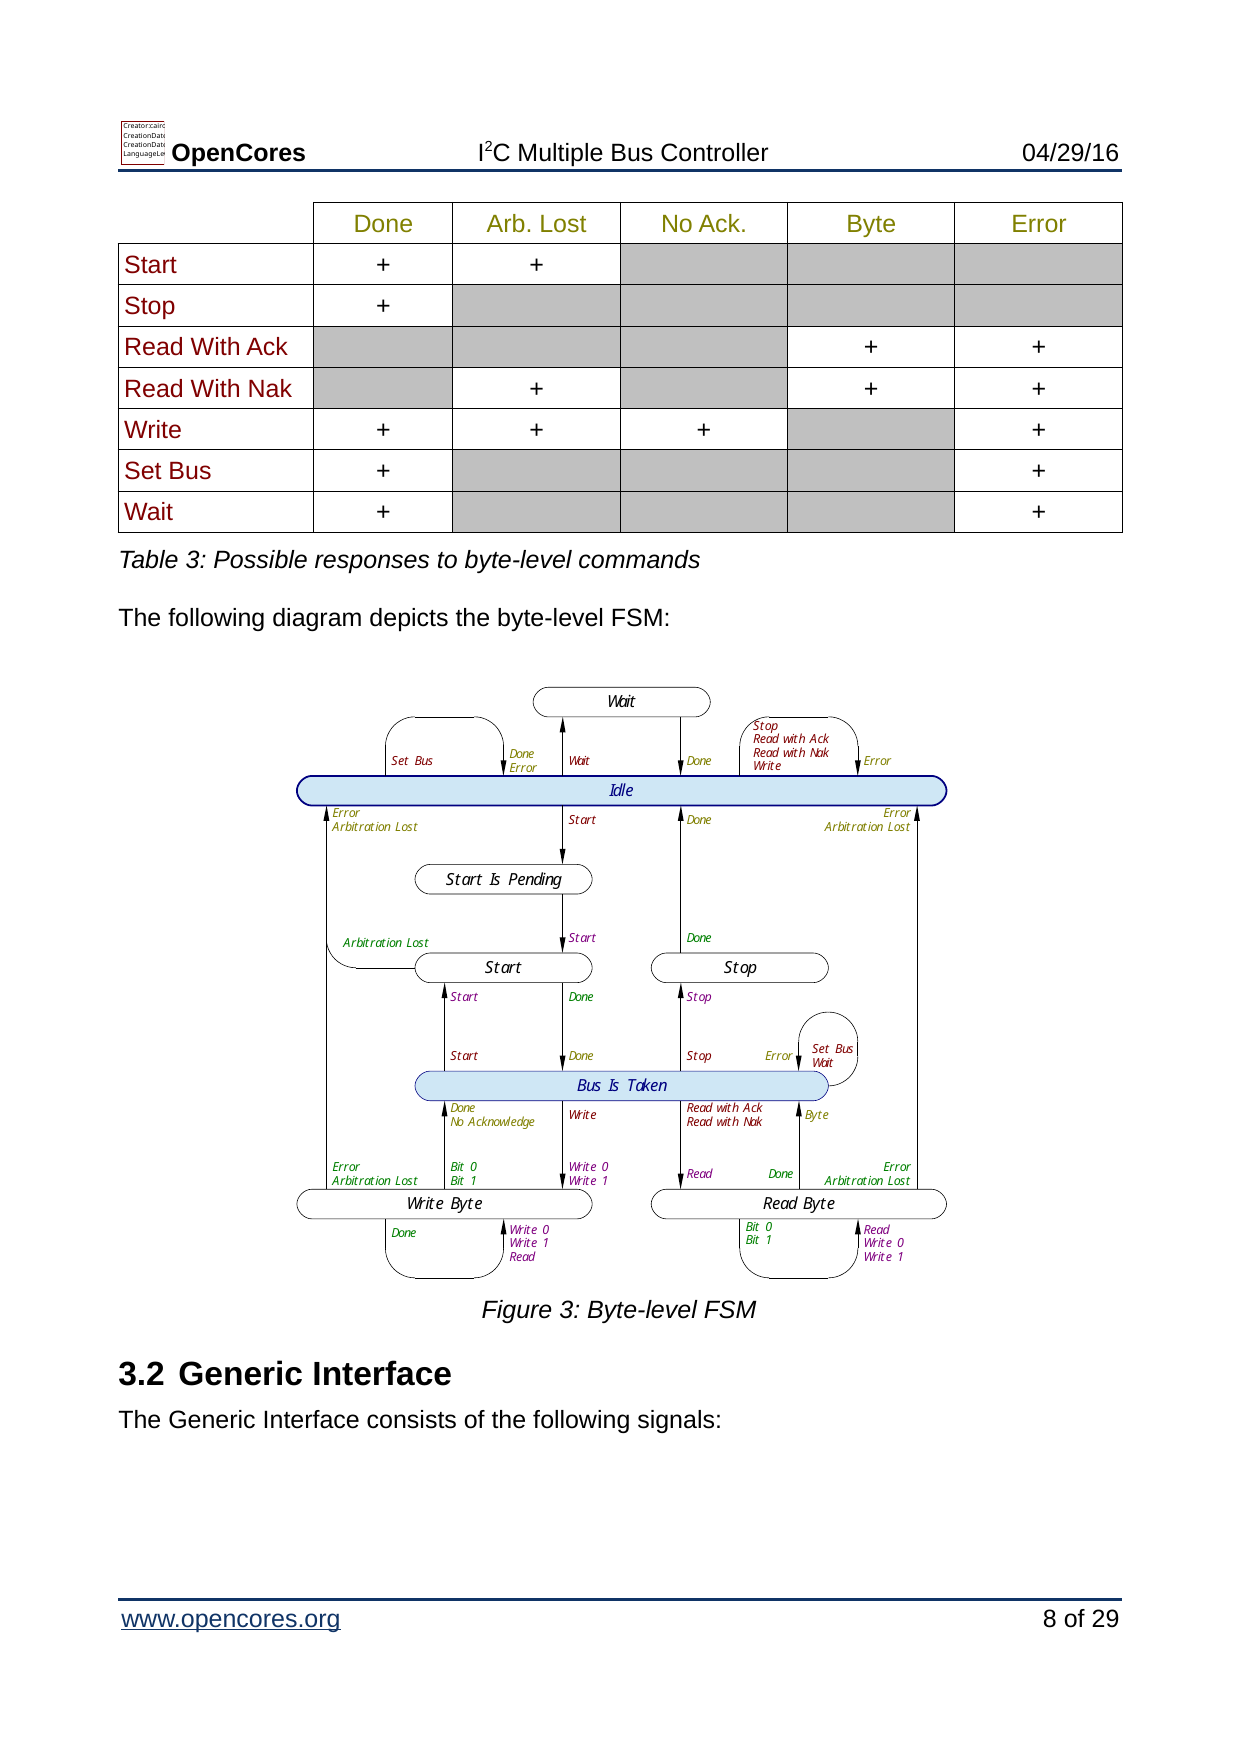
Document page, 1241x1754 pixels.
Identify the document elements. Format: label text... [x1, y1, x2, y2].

table_cell [314, 368, 452, 408]
table_header Error [955, 203, 1122, 243]
table_header Arb. Lost [453, 203, 620, 243]
table_cell Write [119, 409, 313, 449]
table_cell + [453, 368, 620, 408]
table_cell [453, 492, 620, 532]
table_cell + [788, 327, 954, 367]
table_cell [621, 368, 787, 408]
table_cell + [314, 450, 452, 491]
text The following diagram depicts the byte-level FSM: [118, 603, 1122, 632]
table_cell + [314, 285, 452, 326]
table_cell [621, 244, 787, 284]
table_cell Read With Nak [119, 368, 313, 408]
table_header Done [314, 203, 452, 243]
table_cell [453, 285, 620, 326]
table_header No Ack. [621, 203, 787, 243]
table_cell + [621, 409, 787, 449]
table_cell + [453, 409, 620, 449]
table_cell [955, 285, 1122, 326]
text The Generic Interface consists of the following signals: [118, 1405, 1122, 1433]
table_header Byte [788, 203, 954, 243]
table_cell Start [119, 244, 313, 284]
table_cell [453, 327, 620, 367]
table_cell [788, 409, 954, 449]
table_cell + [955, 327, 1122, 367]
table_cell Set Bus [119, 450, 313, 491]
table_cell + [453, 244, 620, 284]
table_cell [621, 450, 787, 491]
table_cell + [955, 450, 1122, 491]
table_cell [621, 492, 787, 532]
table_cell + [314, 244, 452, 284]
subtitle Generic Interface [118, 660, 1122, 1392]
table_cell + [955, 409, 1122, 449]
table_cell + [955, 492, 1122, 532]
table_cell + [955, 368, 1122, 408]
text Table 3: Possible responses to byte-level commands [118, 545, 1122, 574]
table_cell + [788, 368, 954, 408]
table_cell Wait [119, 492, 313, 532]
table_cell Read With Ack [119, 327, 313, 367]
table_cell [621, 285, 787, 326]
table_cell [955, 244, 1122, 284]
table_cell [788, 450, 954, 491]
table_cell + [314, 409, 452, 449]
table_cell [314, 327, 452, 367]
table_cell [788, 244, 954, 284]
table_cell [788, 285, 954, 326]
table_cell [788, 492, 954, 532]
table_header [118, 202, 313, 243]
table_cell + [314, 492, 452, 532]
table_cell [621, 327, 787, 367]
text Figure 3: Byte-level FSM [169, 673, 1071, 1324]
table_cell Stop [119, 285, 313, 326]
table_cell [453, 450, 620, 491]
